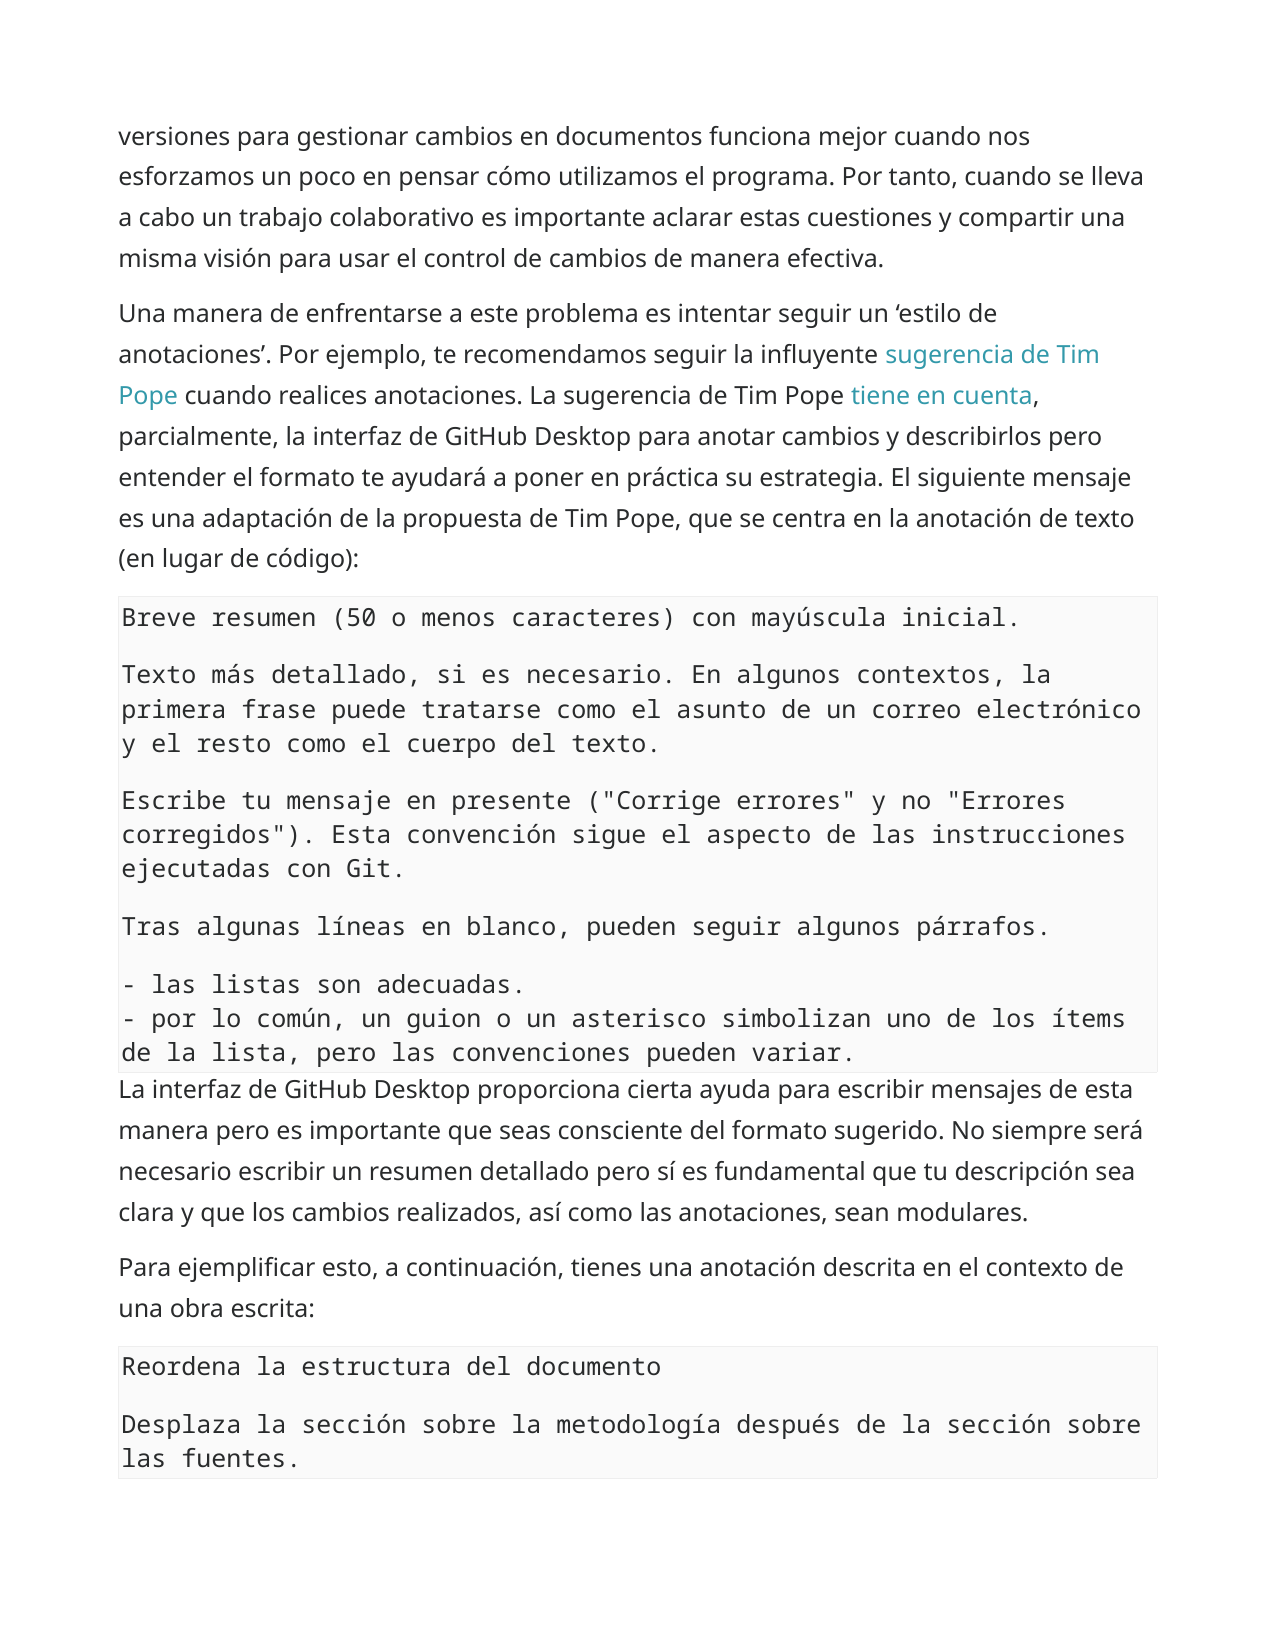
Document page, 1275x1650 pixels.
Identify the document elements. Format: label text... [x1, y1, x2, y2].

text La interfaz de GitHub Desktop proporciona cierta ayuda para escribir mensajes de esta manera pero es importante que seas consciente del formato sugerido. No siempre será necesario escribir un resumen detallado pero sí es fundamental que tu descripción sea clara y que los cambios realizados, así como las anotaciones, sean modulares. [118, 1073, 1157, 1228]
text - por lo común, un guion o un asterisco simbolizan uno de los ítems de la lista, pero las convenciones pueden variar. [119, 998, 1157, 1072]
text - las listas son adecuadas. [119, 963, 1157, 998]
text Desplaza la sección sobre la metodología después de la sección sobre las fuentes. [119, 1404, 1157, 1478]
text Texto más detallado, si es necesario. En algunos contextos, la primera frase puede tratarse como el asunto de un correo electrónico y el resto como el cuerpo del texto. [119, 654, 1157, 756]
text Escribe tu mensaje en presente ("Corrige errores" y no "Errores corregidos"). Esta convención sigue el aspecto de las instrucciones ejecutadas con Git. [119, 780, 1157, 882]
text Una manera de enfrentarse a este problema es intentar seguir un ‘estilo de anotaciones’. Por ejemplo, te recomendamos seguir la influyente sugerencia de Tim Pope cuando realices anotaciones. La sugerencia de Tim Pope tiene en cuenta, parcialmente, la interfaz de GitHub Desktop para anotar cambios y describirlos pero entender el formato te ayudará a poner en práctica su estrategia. El siguiente mensaje es una adaptación de la propuesta de Tim Pope, que se centra en la anotación de texto (en lugar de código): [118, 296, 1157, 575]
text versiones para gestionar cambios en documentos funciona mejor cuando nos esforzamos un poco en pensar cómo utilizamos el programa. Por tanto, cuando se lleva a cabo un trabajo colaborativo es importante aclarar estas cuestiones y compartir una misma visión para usar el control de cambios de manera efectiva. [118, 118, 1157, 275]
text Reordena la estructura del documento [119, 1347, 1157, 1380]
text Tras algunas líneas en blanco, pueden seguir algunos párrafos. [119, 906, 1157, 940]
text Breve resumen (50 o menos caracteres) con mayúscula inicial. [119, 597, 1157, 631]
text Para ejemplificar esto, a continuación, tienes una anotación descrita en el contexto de una obra escrita: [118, 1250, 1157, 1324]
